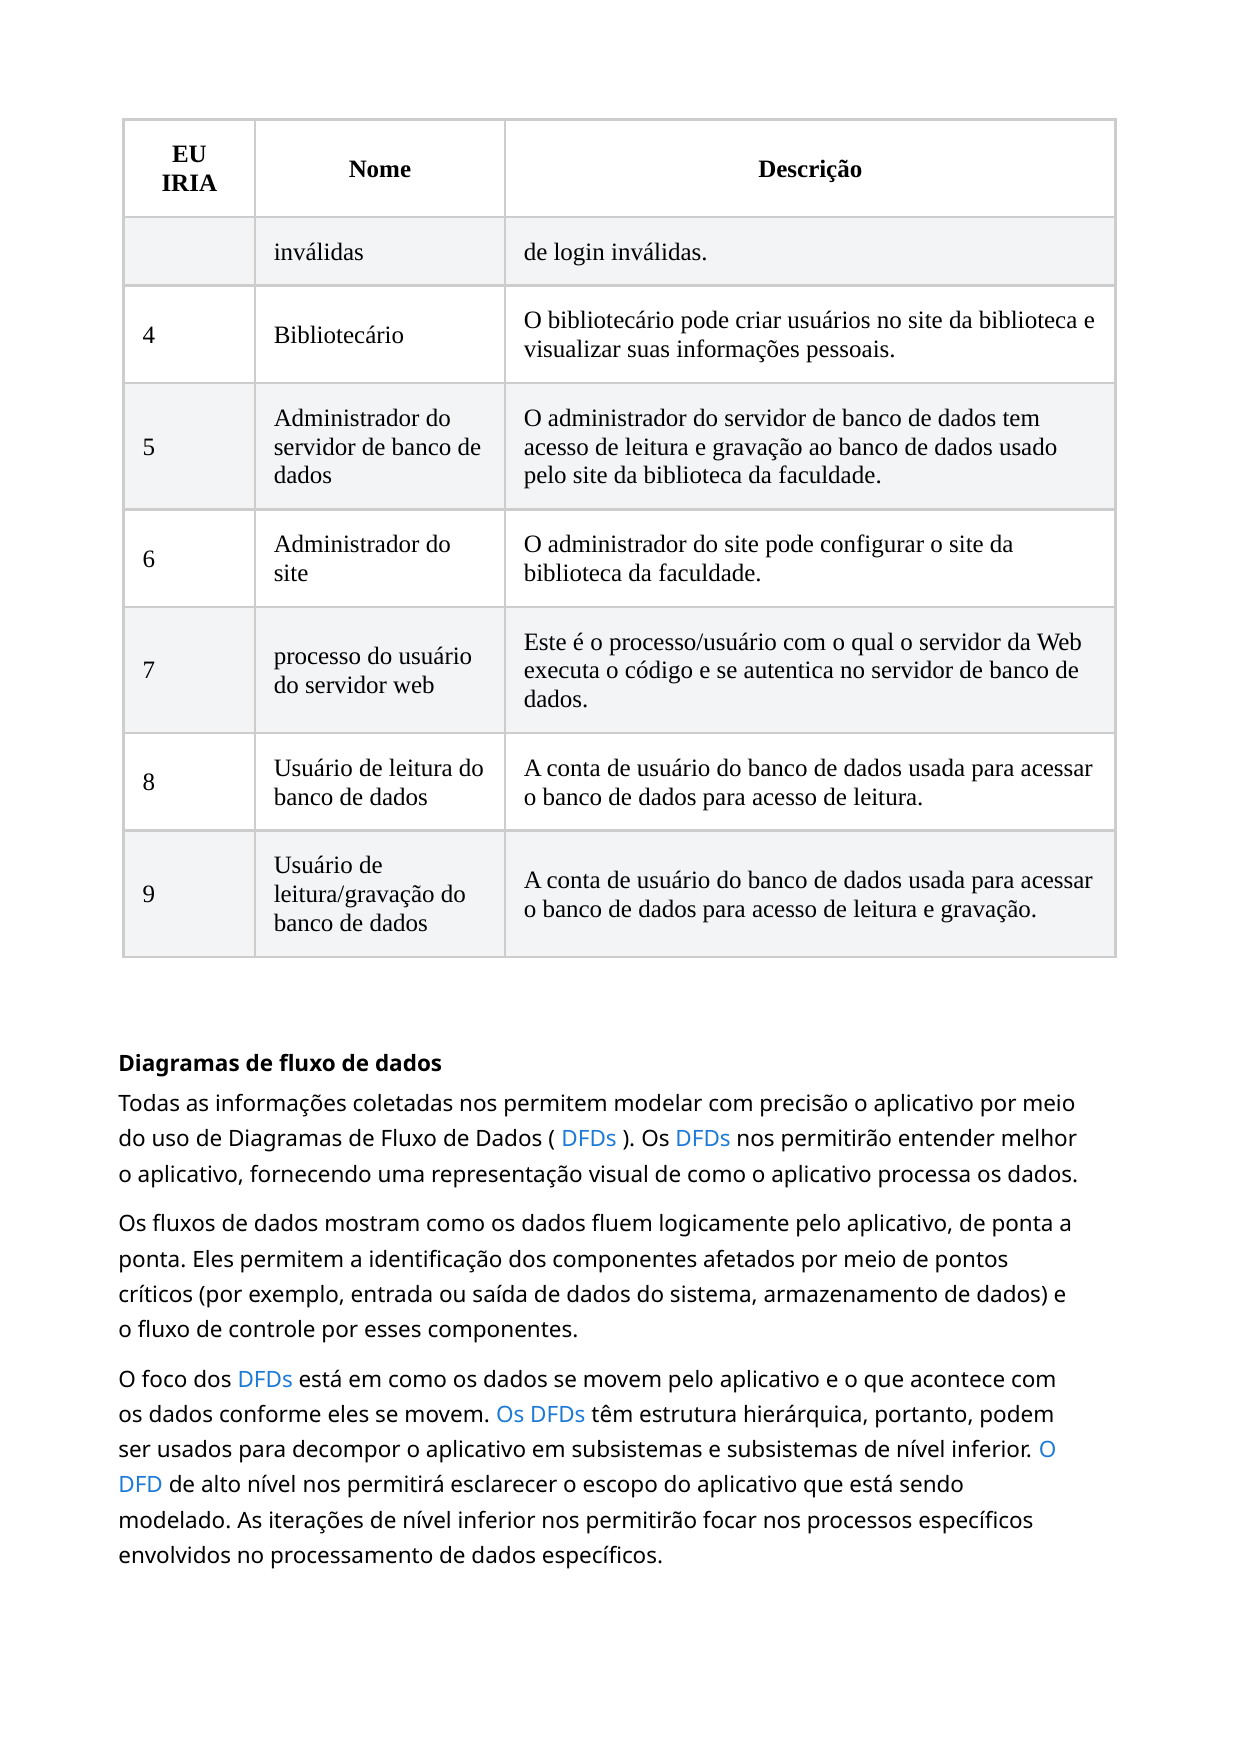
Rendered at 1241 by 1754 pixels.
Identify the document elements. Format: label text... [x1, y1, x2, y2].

table_cell 9 [125, 832, 254, 956]
table_cell Este é o processo/usuário com o qual o servidor da Web executa o código e se autentica no servidor de banco de dados. [506, 608, 1114, 732]
table_header Nome [256, 121, 504, 216]
table_cell 7 [125, 608, 254, 732]
subtitle Diagramas de fluxo de dados [118, 1047, 1084, 1077]
table_cell inválidas [256, 218, 504, 284]
table_cell O administrador do servidor de banco de dados tem acesso de leitura e gravação ao banco de dados usado pelo site da biblioteca da faculdade. [506, 384, 1114, 508]
table_cell 8 [125, 734, 254, 829]
table_cell Administrador do site [256, 511, 504, 606]
table_cell O administrador do site pode configurar o site da biblioteca da faculdade. [506, 511, 1114, 606]
table_cell 6 [125, 511, 254, 606]
table_cell A conta de usuário do banco de dados usada para acessar o banco de dados para acesso de leitura e gravação. [506, 832, 1114, 956]
table_cell [125, 218, 254, 284]
text Os fluxos de dados mostram como os dados fluem logicamente pelo aplicativo, de ponta a ponta. Eles permitem a identificação dos componentes afetados por meio de pontos críticos (por exemplo, entrada ou saída de dados do sistema, armazenamento de dados) e o fluxo de controle por esses componentes. [118, 1208, 1084, 1344]
table_cell processo do usuário do servidor web [256, 608, 504, 732]
table_header EU IRIA [125, 121, 254, 216]
table_cell Usuário de leitura/gravação do banco de dados [256, 832, 504, 956]
table_cell de login inválidas. [506, 218, 1114, 284]
table_cell 5 [125, 384, 254, 508]
table_header Descrição [506, 121, 1114, 216]
text Todas as informações coletadas nos permitem modelar com precisão o aplicativo por meio do uso de Diagramas de Fluxo de Dados ( DFDs ). Os DFDs nos permitirão entender melhor o aplicativo, fornecendo uma representação visual de como o aplicativo processa os dados. [118, 1087, 1084, 1188]
table_cell Bibliotecário [256, 287, 504, 382]
text O foco dos DFDs está em como os dados se movem pelo aplicativo e o que acontece com os dados conforme eles se movem. Os DFDs têm estrutura hierárquica, portanto, podem ser usados ​​para decompor o aplicativo em subsistemas e subsistemas de nível inferior. O DFD de alto nível nos permitirá esclarecer o escopo do aplicativo que está sendo modelado. As iterações de nível inferior nos permitirão focar nos processos específicos envolvidos no processamento de dados específicos. [118, 1363, 1084, 1570]
table_cell 4 [125, 287, 254, 382]
table_cell Administrador do servidor de banco de dados [256, 384, 504, 508]
table_cell Usuário de leitura do banco de dados [256, 734, 504, 829]
table_cell A conta de usuário do banco de dados usada para acessar o banco de dados para acesso de leitura. [506, 734, 1114, 829]
table_cell O bibliotecário pode criar usuários no site da biblioteca e visualizar suas informações pessoais. [506, 287, 1114, 382]
